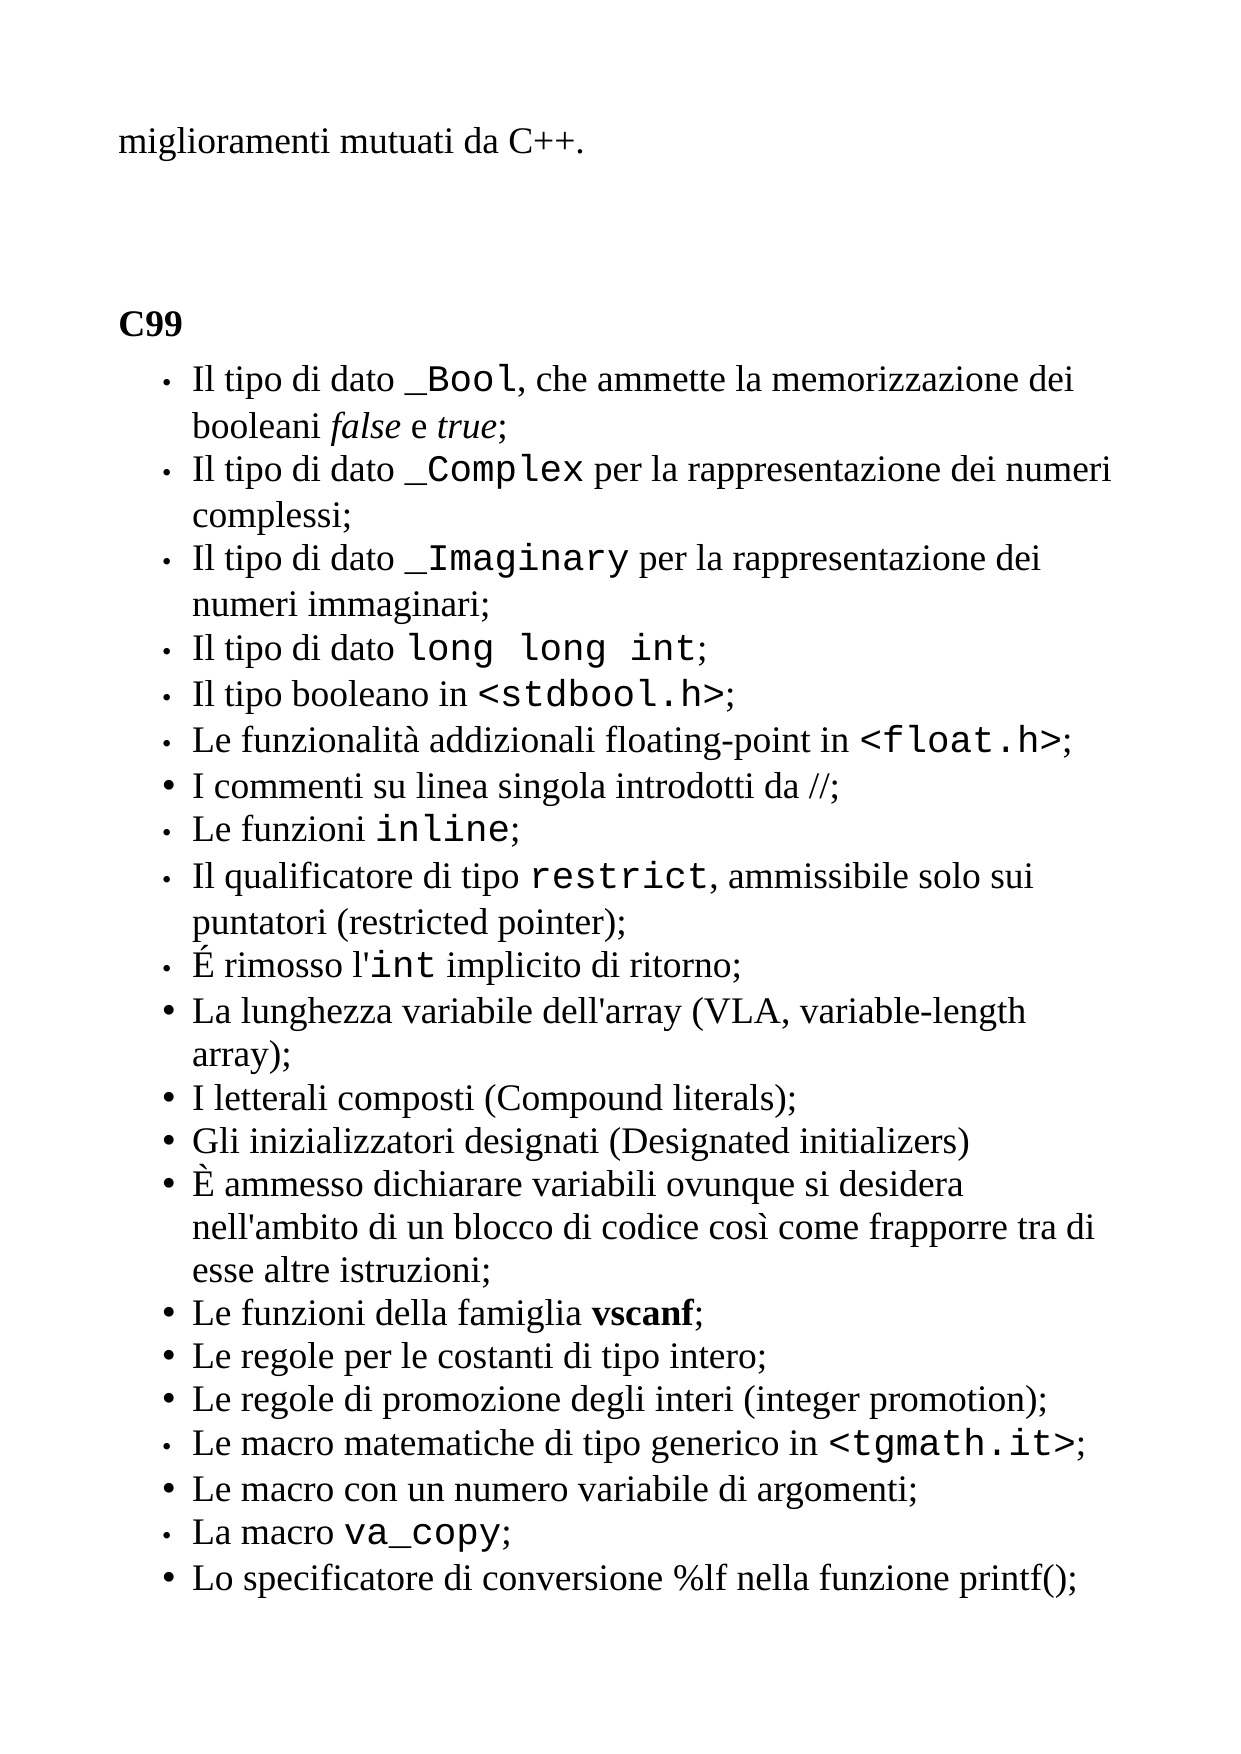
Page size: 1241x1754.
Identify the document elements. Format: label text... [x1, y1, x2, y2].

subtitle C99 [118, 301, 1122, 344]
list Le regole di promozione degli interi (integer promotion); [162, 1377, 1122, 1420]
list Il tipo di dato _Complex per la rappresentazione dei numeri complessi; [162, 446, 1122, 536]
list Le funzioni della famiglia vscanf; [162, 1291, 1122, 1334]
list Le macro con un numero variabile di argomenti; [162, 1466, 1122, 1509]
text miglioramenti mutuati da C++. [118, 118, 1122, 161]
list È ammesso dichiarare variabili ovunque si desidera nell'ambito di un blocco di codice così come frapporre tra di esse altre istruzioni; [162, 1161, 1122, 1291]
list Il tipo di dato long long int; [162, 625, 1122, 671]
list Il qualificatore di tipo restrict, ammissibile solo sui puntatori (restricted pointer); [162, 853, 1122, 942]
list Il tipo di dato _Imaginary per la rappresentazione dei numeri immaginari; [162, 536, 1122, 625]
list La macro va_copy; [162, 1509, 1122, 1556]
list I letterali composti (Compound literals); [162, 1075, 1122, 1118]
list Le funzioni inline; [162, 807, 1122, 853]
list Le funzionalità addizionali floating-point in <float.h>; [162, 717, 1122, 764]
list Il tipo booleano in <stdbool.h>; [162, 671, 1122, 717]
list Le regole per le costanti di tipo intero; [162, 1334, 1122, 1377]
list É rimosso l'int implicito di ritorno; [162, 942, 1122, 989]
list Gli inizializzatori designati (Designated initializers) [162, 1118, 1122, 1161]
list Il tipo di dato _Bool, che ammette la memorizzazione dei booleani false e true; [162, 357, 1122, 446]
list Le macro matematiche di tipo generico in <tgmath.it>; [162, 1420, 1122, 1466]
list La lunghezza variabile dell'array (VLA, variable-length array); [162, 989, 1122, 1075]
list Lo specificatore di conversione %lf nella funzione printf(); [162, 1556, 1122, 1599]
list I commenti su linea singola introdotti da //; [162, 764, 1122, 807]
